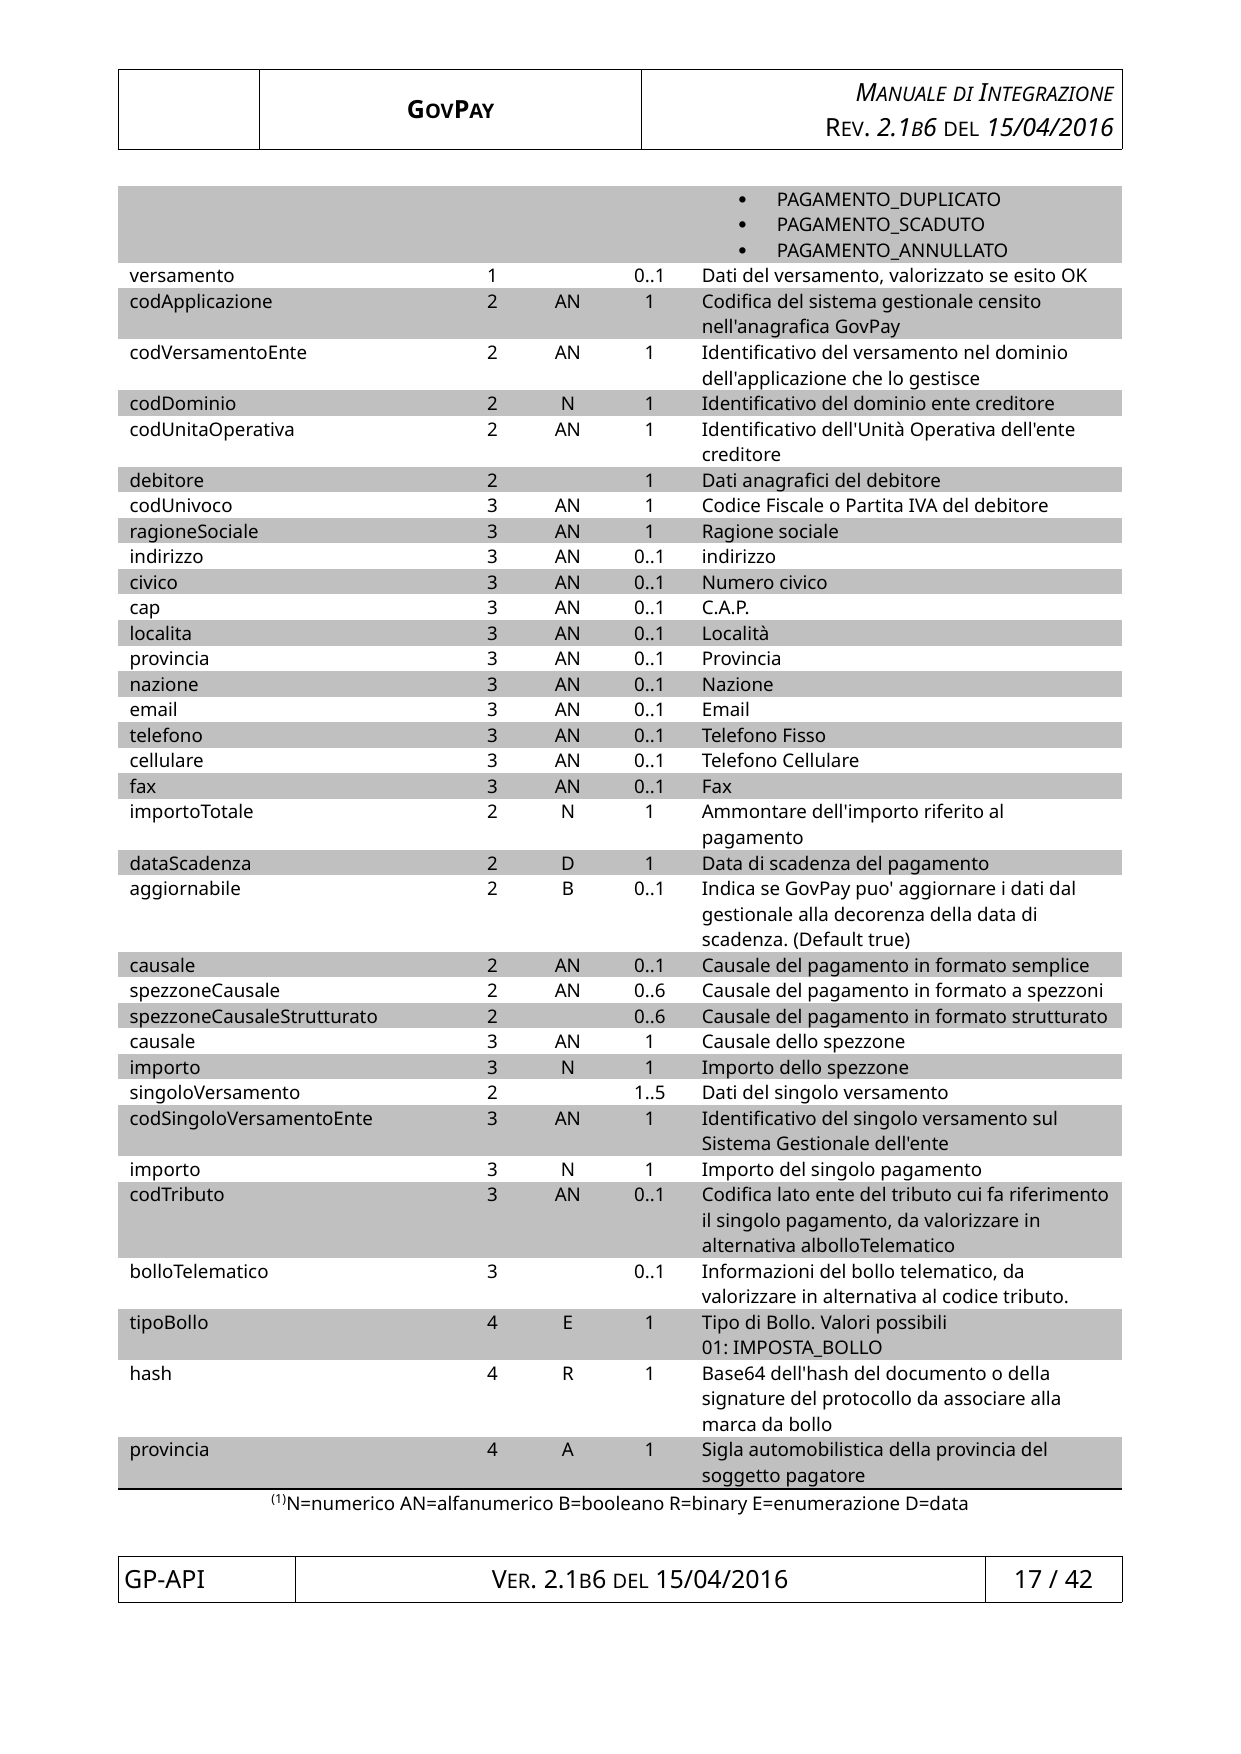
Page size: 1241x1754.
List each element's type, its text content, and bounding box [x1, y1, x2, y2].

table_cell hash [118, 1360, 458, 1437]
table_cell AN [526, 339, 609, 390]
table_cell codUnivoco [118, 493, 458, 518]
table_cell Causale dello spezzone [690, 1029, 1122, 1054]
table_cell Telefono Cellulare [690, 748, 1122, 773]
table_cell Base64 dell'hash del documento o della signature del protocollo da associare alla marca da bollo [690, 1360, 1122, 1437]
table_cell 4 [458, 1309, 526, 1360]
table_cell causale [118, 952, 458, 977]
table_cell 3 [458, 722, 526, 748]
table_cell Identificativo del versamento nel dominio dell'applicazione che lo gestisce [690, 339, 1122, 390]
table_cell indirizzo [118, 544, 458, 569]
table_cell Informazioni del bollo telematico, da valorizzare in alternativa al codice tributo. [690, 1258, 1122, 1309]
table_cell Indica se GovPay puo' aggiornare i dati dal gestionale alla decorenza della data di scadenza. (Default true) [690, 875, 1122, 952]
table_cell 4 [458, 1437, 526, 1488]
table_cell codUnitaOperativa [118, 416, 458, 467]
table_cell 3 [458, 773, 526, 799]
table_cell [526, 1080, 609, 1105]
table_cell [609, 186, 690, 263]
table_cell codVersamentoEnte [118, 339, 458, 390]
table_cell Codifica del sistema gestionale censito nell'anagrafica GovPay [690, 288, 1122, 339]
table_cell 0..6 [609, 978, 690, 1003]
table_cell dataScadenza [118, 850, 458, 875]
table_cell B [526, 875, 609, 952]
table_cell A [526, 1437, 609, 1488]
table_cell codApplicazione [118, 288, 458, 339]
table_cell 3 [458, 493, 526, 518]
table_cell Dati del singolo versamento [690, 1080, 1122, 1105]
table_cell 1 [609, 799, 690, 850]
table_cell 0..6 [609, 1003, 690, 1028]
table_cell bolloTelematico [118, 1258, 458, 1309]
table_cell 1 [609, 467, 690, 492]
table_cell telefono [118, 722, 458, 748]
table_cell AN [526, 1182, 609, 1258]
table_cell Causale del pagamento in formato a spezzoni [690, 978, 1122, 1003]
table_cell 1 [609, 850, 690, 875]
table_cell N [526, 390, 609, 416]
table_cell AN [526, 697, 609, 722]
table_cell 3 [458, 569, 526, 594]
table_cell 1..5 [609, 1080, 690, 1105]
table_cell Importo del singolo pagamento [690, 1156, 1122, 1182]
table_cell 0..1 [609, 1258, 690, 1309]
table_cell [458, 186, 526, 263]
table_cell AN [526, 773, 609, 799]
table_cell N [526, 1054, 609, 1079]
table_cell N [526, 1156, 609, 1182]
table_cell [118, 186, 458, 263]
table_cell codSingoloVersamentoEnte [118, 1105, 458, 1156]
table_cell Dati del versamento, valorizzato se esito OK [690, 263, 1122, 288]
table_cell 2 [458, 978, 526, 1003]
table_cell AN [526, 1029, 609, 1054]
table_cell AN [526, 978, 609, 1003]
table_cell 3 [458, 595, 526, 620]
table_cell 4 [458, 1360, 526, 1437]
table_cell localita [118, 620, 458, 646]
table_cell 2 [458, 416, 526, 467]
table_cell importoTotale [118, 799, 458, 850]
table_cell D [526, 850, 609, 875]
table_cell [526, 263, 609, 288]
table_cell Località [690, 620, 1122, 646]
table_cell AN [526, 748, 609, 773]
table_cell 1 [609, 1360, 690, 1437]
table_cell 3 [458, 544, 526, 569]
table_cell provincia [118, 1437, 458, 1488]
table_cell 1 [609, 518, 690, 543]
table_cell 2 [458, 875, 526, 952]
table_cell 0..1 [609, 697, 690, 722]
table_cell AN [526, 288, 609, 339]
table_cell Esito dell'operazione di verifica: OK PAGAMENTO_SCONOSCIUTO PAGAMENTO_DUPLICATO PAGAMENTO_SCADUTO PAGAMENTO_ANNULLATO [690, 186, 1122, 263]
table_cell provincia [118, 646, 458, 671]
table_cell 0..1 [609, 569, 690, 594]
table_cell spezzoneCausaleStrutturato [118, 1003, 458, 1028]
table_cell Causale del pagamento in formato semplice [690, 952, 1122, 977]
table_cell 2 [458, 288, 526, 339]
table_cell 3 [458, 1054, 526, 1079]
table_cell versamento [118, 263, 458, 288]
table_cell Identificativo dell'Unità Operativa dell'ente creditore [690, 416, 1122, 467]
table_cell codTributo [118, 1182, 458, 1258]
table_cell 3 [458, 1182, 526, 1258]
table_cell civico [118, 569, 458, 594]
table_cell 0..1 [609, 544, 690, 569]
table_cell 2 [458, 467, 526, 492]
table_cell 3 [458, 748, 526, 773]
table_cell AN [526, 952, 609, 977]
table_cell Numero civico [690, 569, 1122, 594]
table_cell Email [690, 697, 1122, 722]
table_cell 2 [458, 339, 526, 390]
table_cell Importo dello spezzone [690, 1054, 1122, 1079]
table_cell Ammontare dell'importo riferito al pagamento [690, 799, 1122, 850]
table_cell Dati anagrafici del debitore [690, 467, 1122, 492]
table_cell 1 [609, 1156, 690, 1182]
table_cell 3 [458, 1156, 526, 1182]
table_cell 3 [458, 697, 526, 722]
table_cell AN [526, 671, 609, 697]
table_cell Fax [690, 773, 1122, 799]
table_cell 1 [609, 416, 690, 467]
table_cell AN [526, 493, 609, 518]
table_cell Nazione [690, 671, 1122, 697]
table_cell 0..1 [609, 722, 690, 748]
table_cell 0..1 [609, 263, 690, 288]
table_cell AN [526, 595, 609, 620]
table_cell aggiornabile [118, 875, 458, 952]
table_cell [526, 186, 609, 263]
table_cell 2 [458, 1080, 526, 1105]
table_cell 2 [458, 390, 526, 416]
table_cell AN [526, 416, 609, 467]
table_cell 0..1 [609, 595, 690, 620]
table_cell codDominio [118, 390, 458, 416]
table_cell Sigla automobilistica della provincia del soggetto pagatore [690, 1437, 1122, 1488]
table_cell AN [526, 544, 609, 569]
table_cell Ragione sociale [690, 518, 1122, 543]
table_cell Codifica lato ente del tributo cui fa riferimento il singolo pagamento, da valorizzare in alternativa albolloTelematico [690, 1182, 1122, 1258]
table_cell 1 [609, 339, 690, 390]
table_cell 3 [458, 1105, 526, 1156]
table_cell 3 [458, 671, 526, 697]
table_cell 1 [609, 1437, 690, 1488]
table_cell E [526, 1309, 609, 1360]
table_cell [526, 1003, 609, 1028]
table_cell Causale del pagamento in formato strutturato [690, 1003, 1122, 1028]
table_cell AN [526, 620, 609, 646]
table_cell 0..1 [609, 1182, 690, 1258]
table_cell 3 [458, 646, 526, 671]
table_cell 2 [458, 1003, 526, 1028]
table_cell cellulare [118, 748, 458, 773]
table_cell Provincia [690, 646, 1122, 671]
table_cell importo [118, 1054, 458, 1079]
table_cell 1 [609, 493, 690, 518]
table_cell Identificativo del dominio ente creditore [690, 390, 1122, 416]
table_cell spezzoneCausale [118, 978, 458, 1003]
table_cell 3 [458, 518, 526, 543]
table_cell ragioneSociale [118, 518, 458, 543]
table_cell tipoBollo [118, 1309, 458, 1360]
table_cell Data di scadenza del pagamento [690, 850, 1122, 875]
table_cell Identificativo del singolo versamento sul Sistema Gestionale dell'ente [690, 1105, 1122, 1156]
table_cell AN [526, 518, 609, 543]
table_cell AN [526, 569, 609, 594]
table_cell Tipo di Bollo. Valori possibili 01: IMPOSTA_BOLLO [690, 1309, 1122, 1360]
table_cell causale [118, 1029, 458, 1054]
table_cell debitore [118, 467, 458, 492]
table_cell 2 [458, 799, 526, 850]
table_cell fax [118, 773, 458, 799]
table_cell AN [526, 646, 609, 671]
table_cell 0..1 [609, 773, 690, 799]
table_cell 0..1 [609, 748, 690, 773]
table_cell 0..1 [609, 646, 690, 671]
table_cell R [526, 1360, 609, 1437]
table_cell 0..1 [609, 620, 690, 646]
table_cell Telefono Fisso [690, 722, 1122, 748]
table_cell 2 [458, 952, 526, 977]
table_cell 1 [458, 263, 526, 288]
table_cell Codice Fiscale o Partita IVA del debitore [690, 493, 1122, 518]
table_cell importo [118, 1156, 458, 1182]
table_cell AN [526, 722, 609, 748]
table_cell 1 [609, 1054, 690, 1079]
table_cell 1 [609, 1105, 690, 1156]
table_cell AN [526, 1105, 609, 1156]
table_cell 1 [609, 1029, 690, 1054]
table_cell 2 [458, 850, 526, 875]
table_cell cap [118, 595, 458, 620]
table_cell N [526, 799, 609, 850]
table_cell email [118, 697, 458, 722]
table_cell 1 [609, 390, 690, 416]
table_cell nazione [118, 671, 458, 697]
table_cell 1 [609, 1309, 690, 1360]
table_cell 3 [458, 1258, 526, 1309]
text (1)N=numerico AN=alfanumerico B=booleano R=binary E=enumerazione D=data [118, 1490, 1122, 1515]
table_cell singoloVersamento [118, 1080, 458, 1105]
table_cell [526, 1258, 609, 1309]
table_cell 3 [458, 620, 526, 646]
table_cell 0..1 [609, 671, 690, 697]
table_cell 3 [458, 1029, 526, 1054]
table_cell C.A.P. [690, 595, 1122, 620]
table_cell 1 [609, 288, 690, 339]
table_cell 0..1 [609, 875, 690, 952]
table_cell 0..1 [609, 952, 690, 977]
table_cell indirizzo [690, 544, 1122, 569]
table_cell [526, 467, 609, 492]
